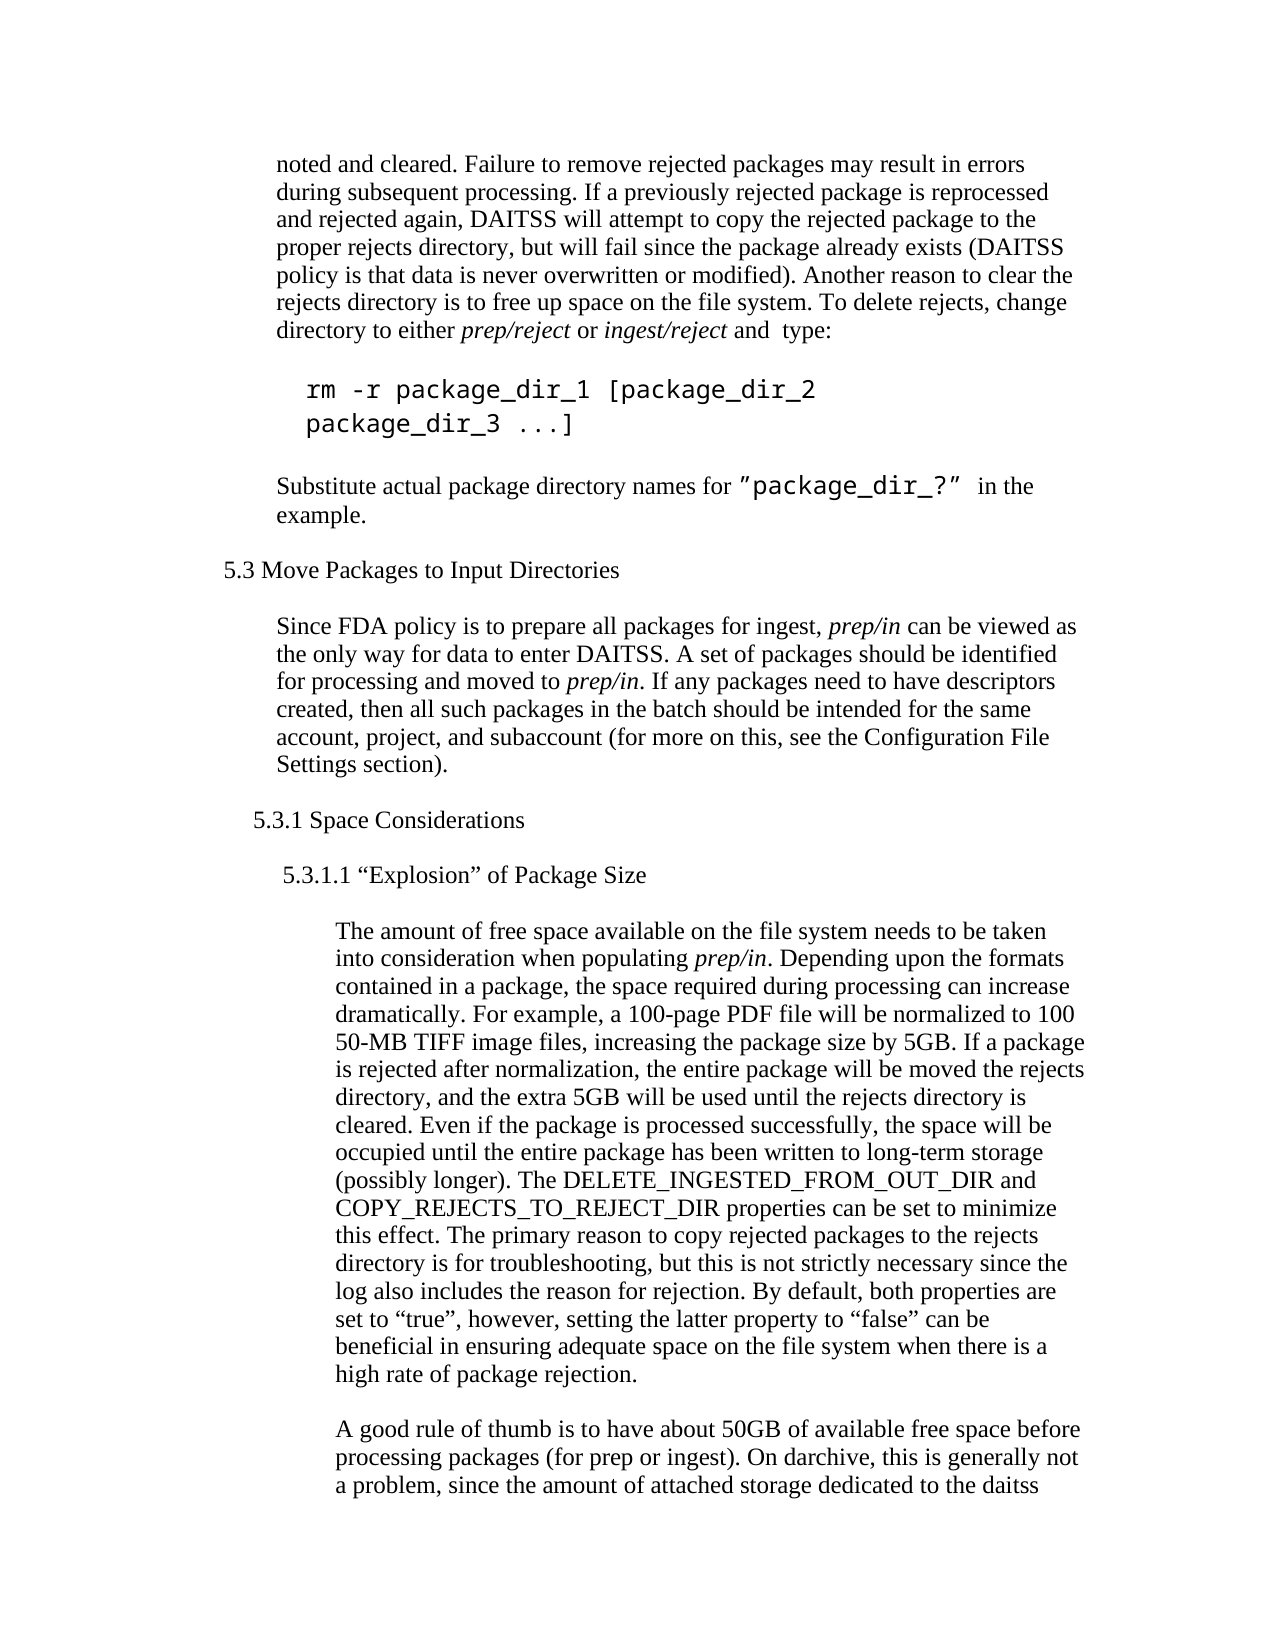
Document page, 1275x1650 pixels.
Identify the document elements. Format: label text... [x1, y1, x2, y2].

list “Explosion” of Package Size [276, 861, 1087, 889]
list rm -r package_dir_1 [package_dir_2 package_dir_3 ...] [276, 372, 1087, 439]
list noted and cleared. Failure to remove rejected packages may result in errors during subsequent processing. If a previously rejected package is reprocessed and rejected again, DAITSS will attempt to copy the rejected package to the proper rejects directory, but will fail since the package already exists (DAITSS policy is that data is never overwritten or modified). Another reason to clear the rejects directory is to free up space on the file system. To delete rejects, change directory to either prep/reject or ingest/reject and type: [247, 150, 1087, 344]
list Substitute actual package directory names for ”package_dir_?” in the example. [247, 467, 1087, 529]
list Since FDA policy is to prepare all packages for ingest, prep/in can be viewed as the only way for data to enter DAITSS. A set of packages should be identified for processing and moved to prep/in. If any packages need to have descriptors created, then all such packages in the batch should be intended for the same account, project, and subaccount (for more on this, see the Configuration File Settings section). [247, 612, 1087, 778]
list Move Packages to Input Directories [217, 557, 1087, 584]
list A good rule of thumb is to have about 50GB of available free space before processing packages (for prep or ingest). On darchive, this is generally not a problem, since the amount of attached storage dedicated to the daitss [306, 1416, 1087, 1499]
list Space Considerations [247, 806, 1087, 834]
list The amount of free space available on the file system needs to be taken into consideration when populating prep/in. Depending upon the formats contained in a package, the space required during processing can increase dramatically. For example, a 100-page PDF file will be normalized to 100 50-MB TIFF image files, increasing the package size by 5GB. If a package is rejected after normalization, the entire package will be moved the rejects directory, and the extra 5GB will be used until the rejects directory is cleared. Even if the package is processed successfully, the space will be occupied until the entire package has been written to long-term storage (possibly longer). The DELETE_INGESTED_FROM_OUT_DIR and COPY_REJECTS_TO_REJECT_DIR properties can be set to minimize this effect. The primary reason to copy rejected packages to the rejects directory is for troubleshooting, but this is not strictly necessary since the log also includes the reason for rejection. By default, both properties are set to “true”, however, setting the latter property to “false” can be beneficial in ensuring adequate space on the file system when there is a high rate of package rejection. [306, 917, 1087, 1388]
